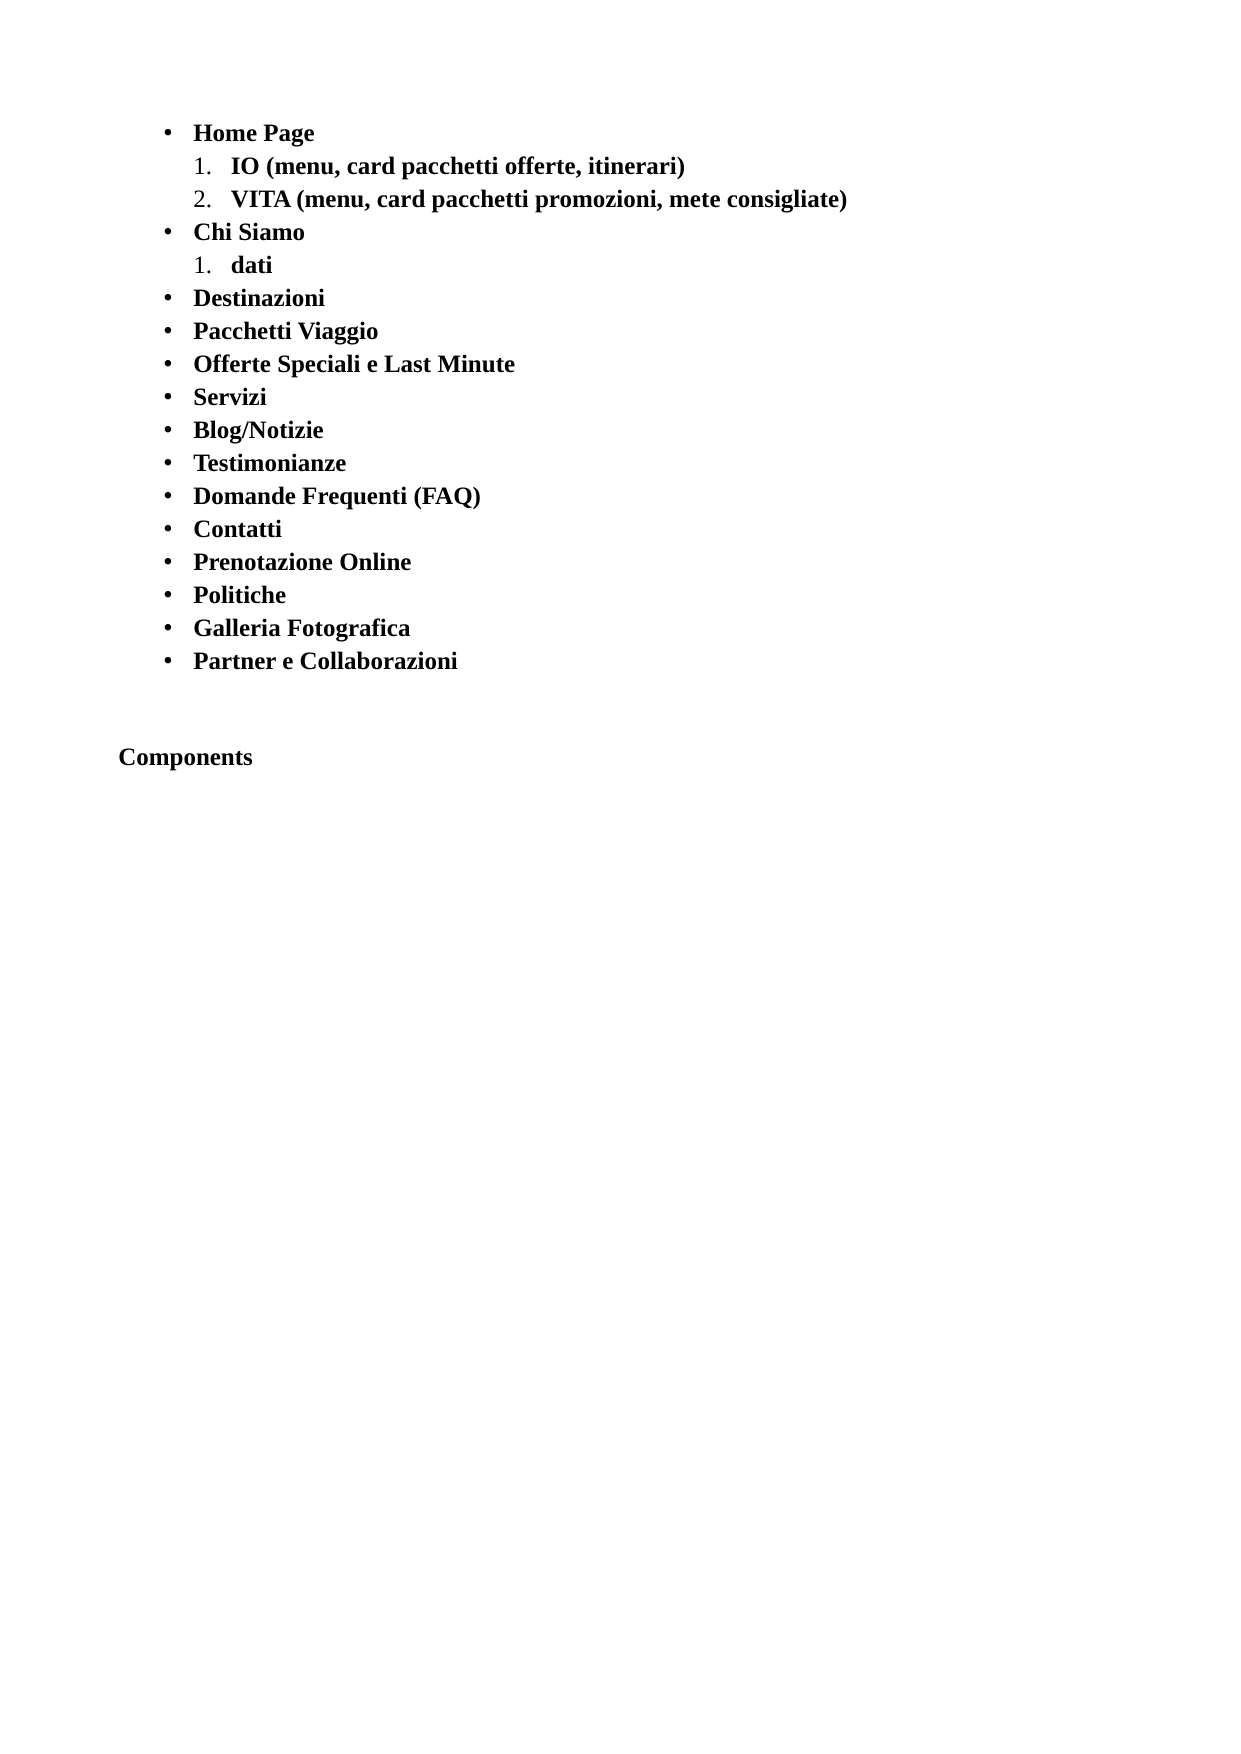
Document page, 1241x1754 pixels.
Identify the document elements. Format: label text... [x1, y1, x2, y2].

list Pacchetti Viaggio [164, 316, 1122, 345]
list dati [193, 250, 1122, 279]
text Components [118, 742, 1122, 770]
list Destinazioni [164, 283, 1122, 312]
list Chi Siamo [164, 217, 1122, 246]
list Home Page [164, 118, 1122, 147]
list Contatti [164, 514, 1122, 543]
list Testimonianze [164, 448, 1122, 477]
list Servizi [164, 382, 1122, 411]
list Blog/Notizie [164, 415, 1122, 444]
list Politiche [164, 580, 1122, 609]
list VITA (menu, card pacchetti promozioni, mete consigliate) [193, 184, 1122, 213]
list Galleria Fotografica [164, 613, 1122, 642]
list Partner e Collaborazioni [164, 646, 1122, 675]
list Prenotazione Online [164, 547, 1122, 576]
list IO (menu, card pacchetti offerte, itinerari) [193, 151, 1122, 180]
list Domande Frequenti (FAQ) [164, 481, 1122, 510]
list Offerte Speciali e Last Minute [164, 349, 1122, 378]
